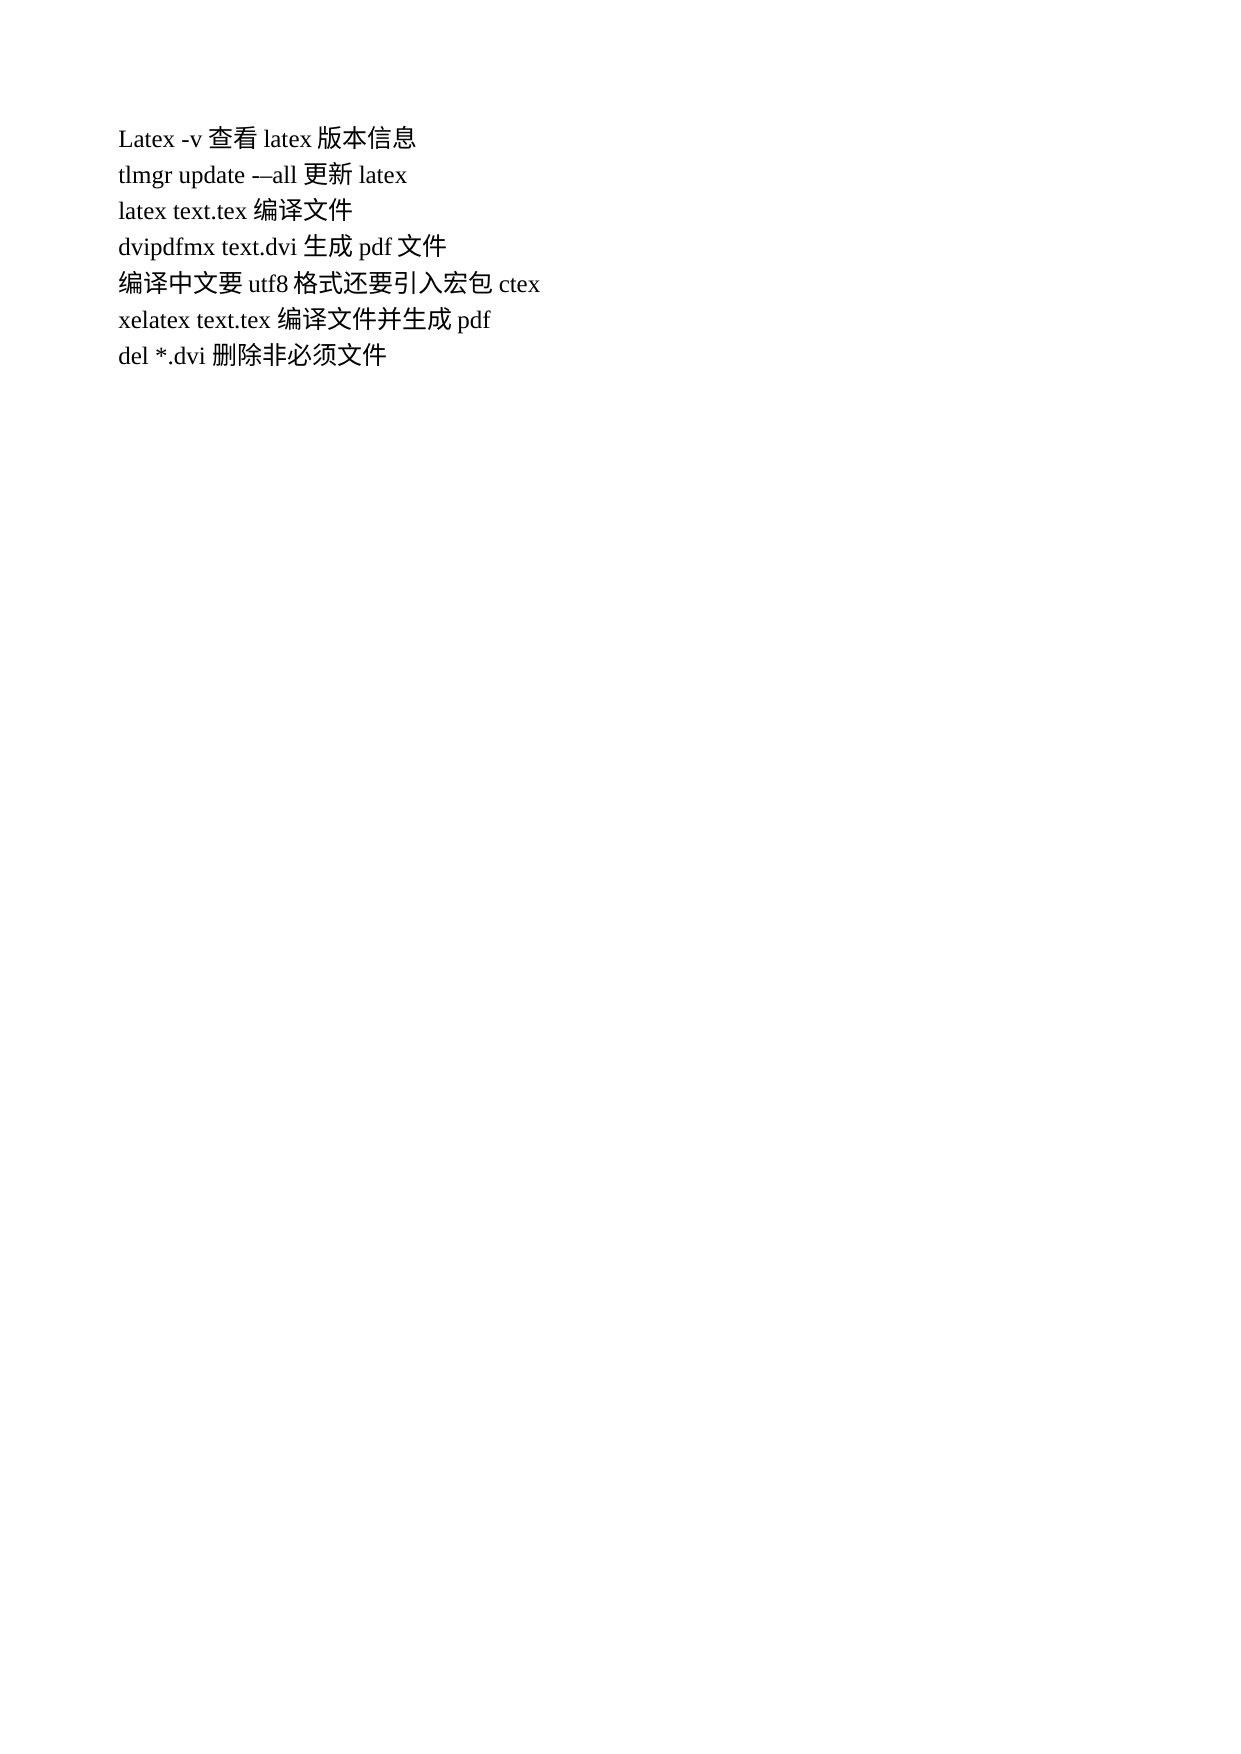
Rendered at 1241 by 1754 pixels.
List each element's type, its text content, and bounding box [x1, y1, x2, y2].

text Latex -v 查看latex版本信息 [118, 118, 1122, 154]
text tlmgr update -–all 更新latex [118, 154, 1122, 191]
text del *.dvi 删除非必须文件 [118, 336, 1122, 372]
text xelatex text.tex 编译文件并生成pdf [118, 299, 1122, 336]
text 编译中文要utf8格式还要引入宏包ctex [118, 263, 1122, 299]
text latex text.tex 编译文件 [118, 191, 1122, 227]
text dvipdfmx text.dvi 生成pdf文件 [118, 227, 1122, 263]
